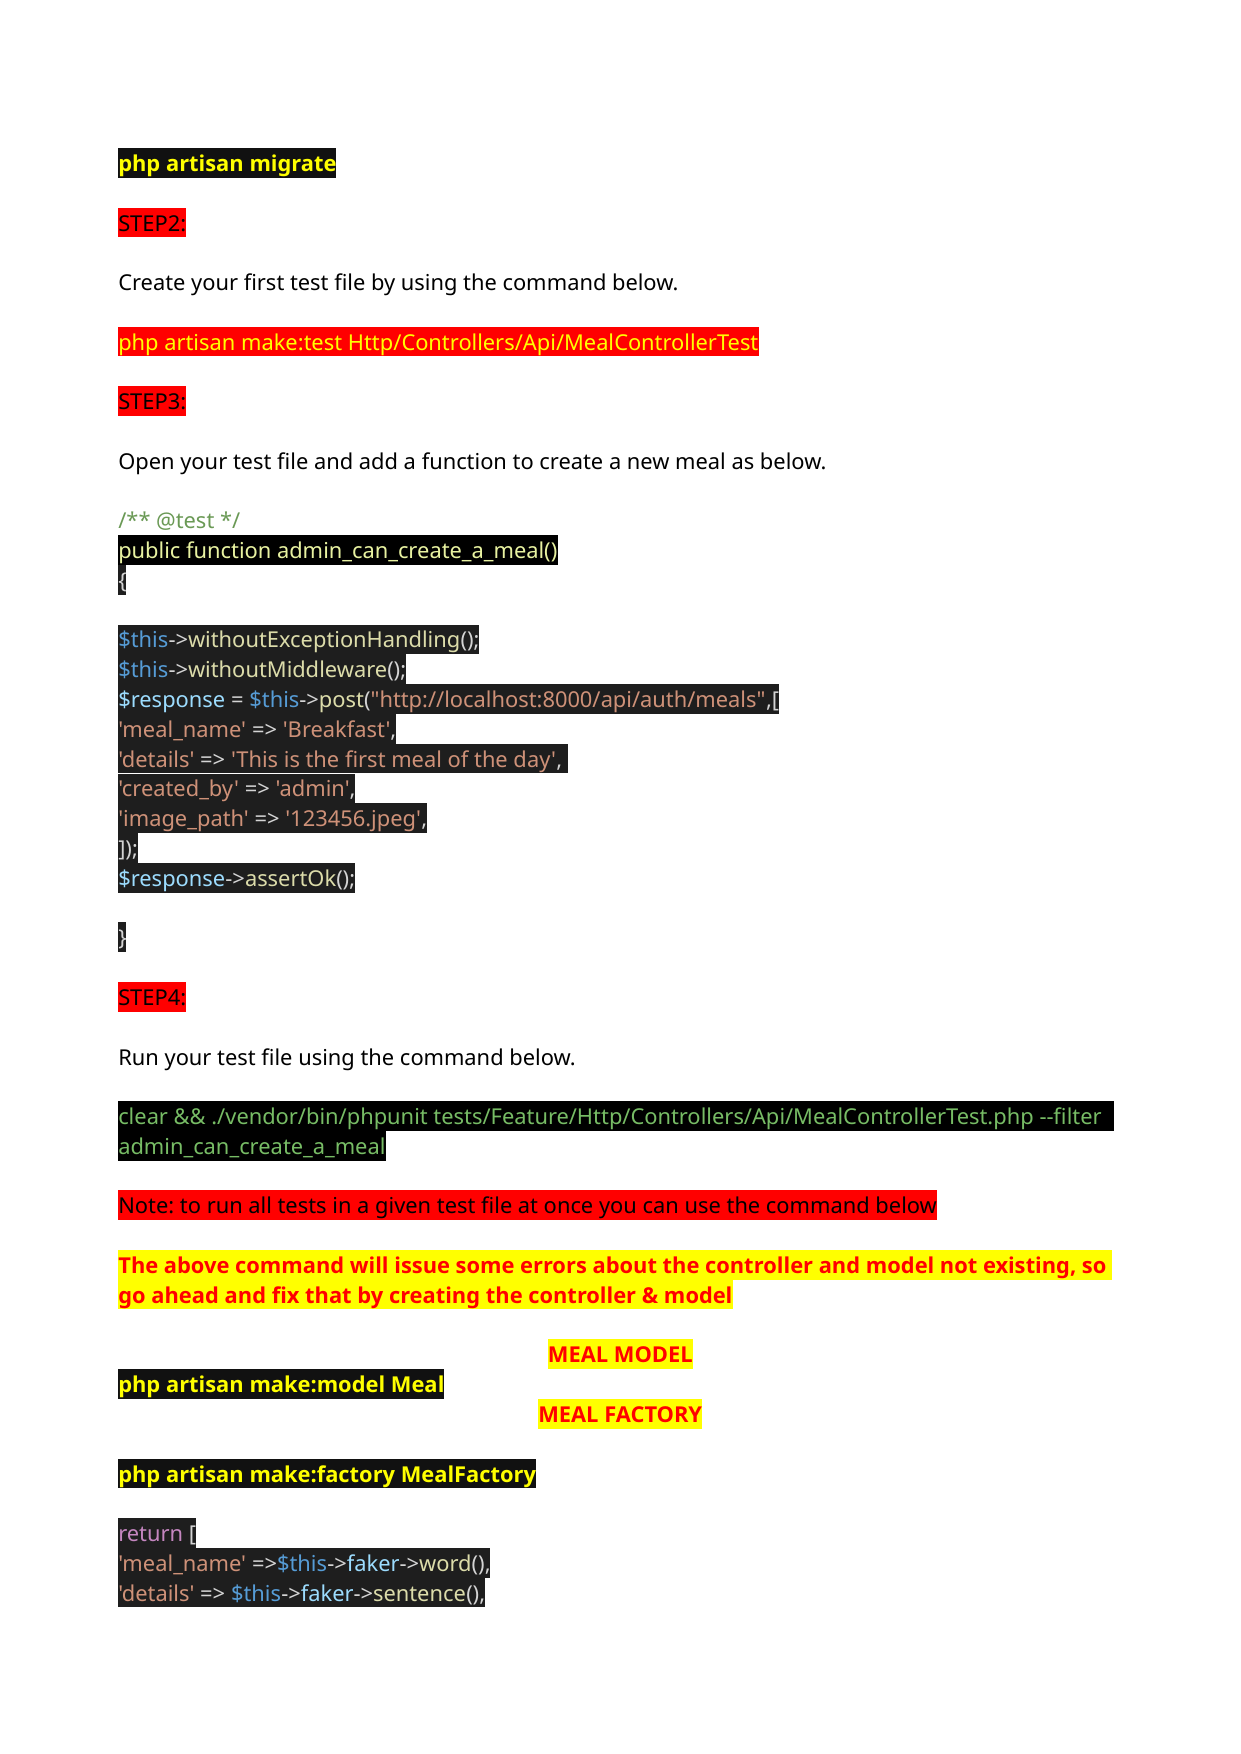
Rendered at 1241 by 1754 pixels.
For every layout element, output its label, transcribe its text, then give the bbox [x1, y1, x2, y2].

text ]); [118, 833, 1122, 863]
text Run your test file using the command below. [118, 1041, 1122, 1071]
text MEAL MODEL [118, 1339, 1122, 1369]
text Note: to run all tests in a given test file at once you can use the command below [118, 1190, 1122, 1220]
text { [118, 565, 1122, 595]
text php artisan migrate [118, 148, 1122, 178]
text Create your first test file by using the command below. [118, 267, 1122, 297]
text $response->assertOk(); [118, 863, 1122, 893]
text STEP2: [118, 207, 1122, 237]
text MEAL FACTORY [118, 1399, 1122, 1429]
text 'details' => 'This is the first meal of the day', [118, 744, 1122, 773]
text php artisan make:factory MealFactory [118, 1458, 1122, 1488]
text STEP3: [118, 386, 1122, 416]
text 'meal_name' => 'Breakfast', [118, 714, 1122, 744]
text php artisan make:model Meal [118, 1369, 1122, 1399]
text public function admin_can_create_a_meal() [118, 535, 1122, 565]
text $this->withoutMiddleware(); [118, 654, 1122, 684]
text /** @test */ [118, 505, 1122, 535]
text The above command will issue some errors about the controller and model not existing, so go ahead and fix that by creating the controller & model [118, 1250, 1122, 1309]
text } [118, 922, 1122, 952]
text return [ [118, 1518, 1122, 1548]
text 'image_path' => '123456.jpeg', [118, 803, 1122, 833]
text Open your test file and add a function to create a new meal as below. [118, 446, 1122, 476]
text 'meal_name' =>$this->faker->word(), [118, 1548, 1122, 1578]
text php artisan make:test Http/Controllers/Api/MealControllerTest [118, 327, 1122, 356]
text STEP4: [118, 982, 1122, 1012]
text 'details' => $this->faker->sentence(), [118, 1578, 1122, 1607]
text $this->withoutExceptionHandling(); [118, 624, 1122, 654]
text 'created_by' => 'admin', [118, 773, 1122, 803]
text $response = $this->post("http://localhost:8000/api/auth/meals",[ [118, 684, 1122, 714]
text clear && ./vendor/bin/phpunit tests/Feature/Http/Controllers/Api/MealControllerTest.php --filter admin_can_create_a_meal [118, 1101, 1122, 1161]
